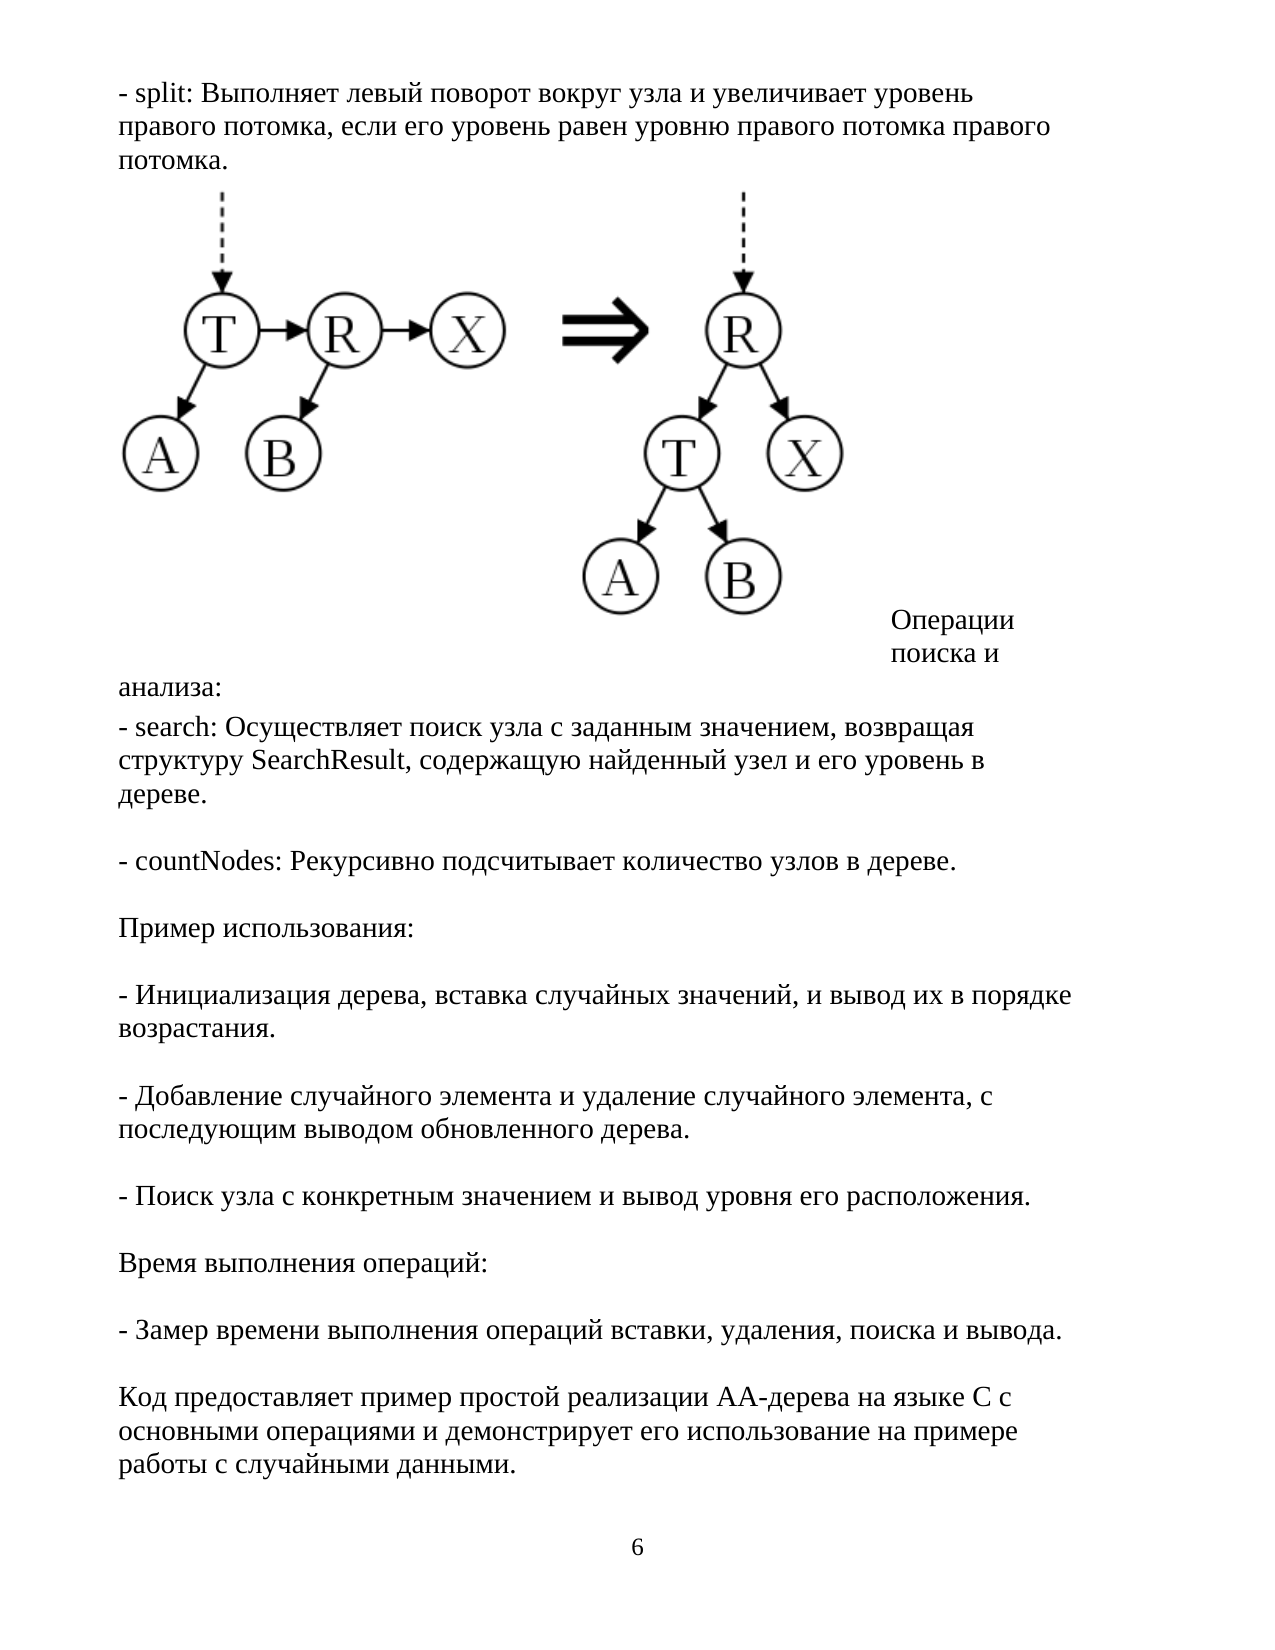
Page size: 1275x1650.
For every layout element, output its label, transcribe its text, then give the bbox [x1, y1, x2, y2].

picture [109, 177, 891, 638]
text - split: Выполняет левый поворот вокруг узла и увеличивает уровень правого потомка, если его уровень равен уровню правого потомка правого потомка. [118, 75, 1074, 176]
text Операции поиска и анализа: [118, 602, 1074, 702]
text - search: Осуществляет поиск узла с заданным значением, возвращая структуру SearchResult, содержащую найденный узел и его уровень в дереве. - countNodes: Рекурсивно подсчитывает количество узлов в дереве. Пример использования: - Инициализация дерева, вставка случайных значений, и вывод их в порядке возрастания. - Добавление случайного элемента и удаление случайного элемента, с последующим выводом обновленного дерева. - Поиск узла с конкретным значением и вывод уровня его расположения. Время выполнения операций: - Замер времени выполнения операций вставки, удаления, поиска и вывода. Код предоставляет пример простой реализации АА-дерева на языке C с основными операциями и демонстрирует его использование на примере работы с случайными данными. [118, 709, 1074, 1480]
